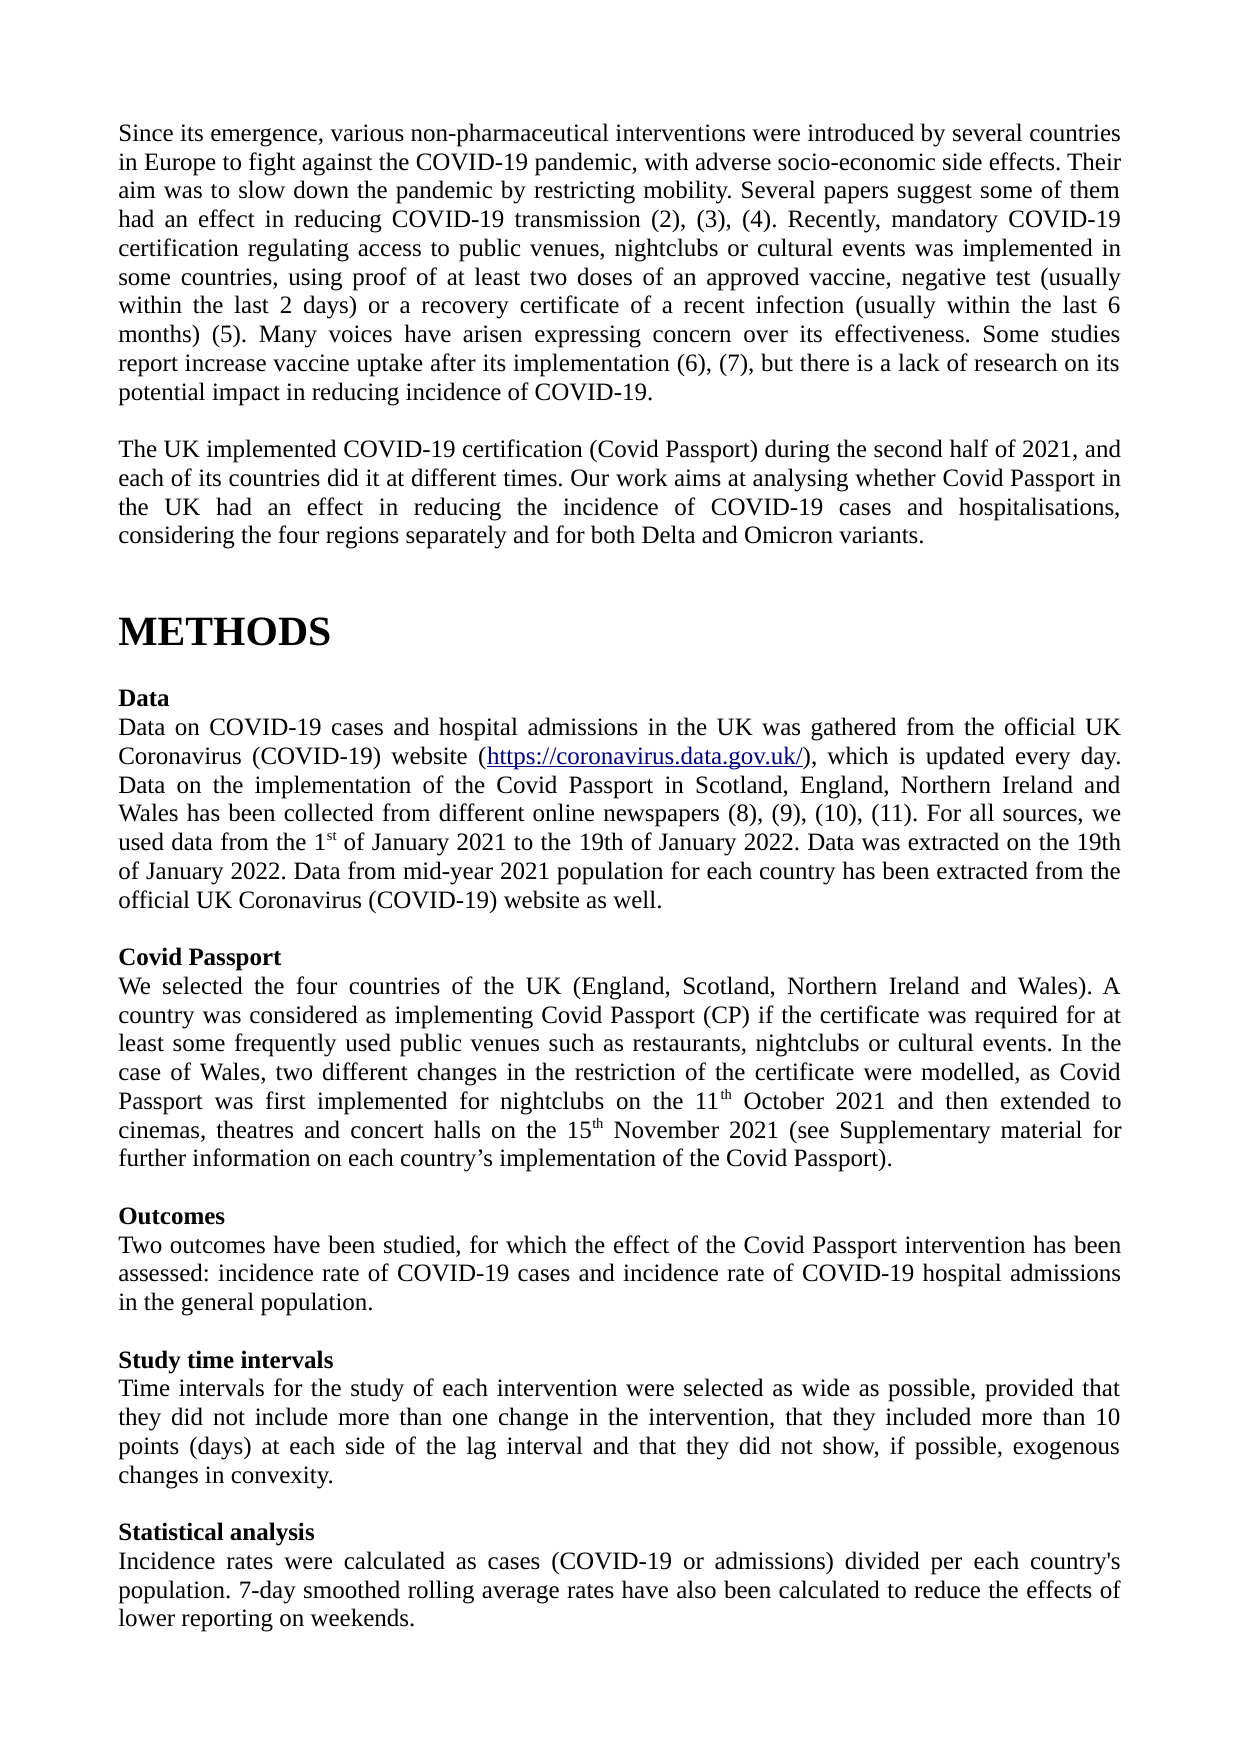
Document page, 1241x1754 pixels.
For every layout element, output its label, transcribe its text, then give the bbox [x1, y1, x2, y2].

text Time intervals for the study of each intervention were selected as wide as possible, provided that they did not include more than one change in the intervention, that they included more than 10 points (days) at each side of the lag interval and that they did not show, if possible, exogenous changes in convexity. [118, 1373, 1122, 1488]
text Covid Passport [118, 942, 1122, 971]
text Since its emergence, various non-pharmaceutical interventions were introduced by several countries in Europe to fight against the COVID-19 pandemic, with adverse socio-economic side effects. Their aim was to slow down the pandemic by restricting mobility. Several papers suggest some of them had an effect in reducing COVID-19 transmission (2), (3), (4). Recently, mandatory COVID-19 certification regulating access to public venues, nightclubs or cultural events was implemented in some countries, using proof of at least two doses of an approved vaccine, negative test (usually within the last 2 days) or a recovery certificate of a recent infection (usually within the last 6 months) (5). Many voices have arisen expressing concern over its effectiveness. Some studies report increase vaccine uptake after its implementation (6), (7), but there is a lack of research on its potential impact in reducing incidence of COVID-19. [118, 118, 1122, 406]
text We selected the four countries of the UK (England, Scotland, Northern Ireland and Wales). A country was considered as implementing Covid Passport (CP) if the certificate was required for at least some frequently used public venues such as restaurants, nightclubs or cultural events. In the case of Wales, two different changes in the restriction of the certificate were modelled, as Covid Passport was first implemented for nightclubs on the 11th October 2021 and then extended to cinemas, theatres and concert halls on the 15th November 2021 (see Supplementary material for further information on each country’s implementation of the Covid Passport). [118, 971, 1122, 1172]
text The UK implemented COVID-19 certification (Covid Passport) during the second half of 2021, and each of its countries did it at different times. Our work aims at analysing whether Covid Passport in the UK had an effect in reducing the incidence of COVID-19 cases and hospitalisations, considering the four regions separately and for both Delta and Omicron variants. [118, 434, 1122, 549]
text Outcomes [118, 1201, 1122, 1230]
text Two outcomes have been studied, for which the effect of the Covid Passport intervention has been assessed: incidence rate of COVID-19 cases and incidence rate of COVID-19 hospital admissions in the general population. [118, 1230, 1122, 1316]
text METHODS [118, 607, 1122, 655]
text Data on COVID-19 cases and hospital admissions in the UK was gathered from the official UK Coronavirus (COVID-19) website (https://coronavirus.data.gov.uk/), which is updated every day. Data on the implementation of the Covid Passport in Scotland, England, Northern Ireland and Wales has been collected from different online newspapers (8), (9), (10), (11). For all sources, we used data from the 1st of January 2021 to the 19th of January 2022. Data was extracted on the 19th of January 2022. Data from mid-year 2021 population for each country has been extracted from the official UK Coronavirus (COVID-19) website as well. [118, 712, 1122, 913]
text Study time intervals [118, 1345, 1122, 1373]
text Statistical analysis [118, 1517, 1122, 1546]
text Data [118, 683, 1122, 712]
text Incidence rates were calculated as cases (COVID-19 or admissions) divided per each country's population. 7-day smoothed rolling average rates have also been calculated to reduce the effects of lower reporting on weekends. [118, 1546, 1122, 1632]
